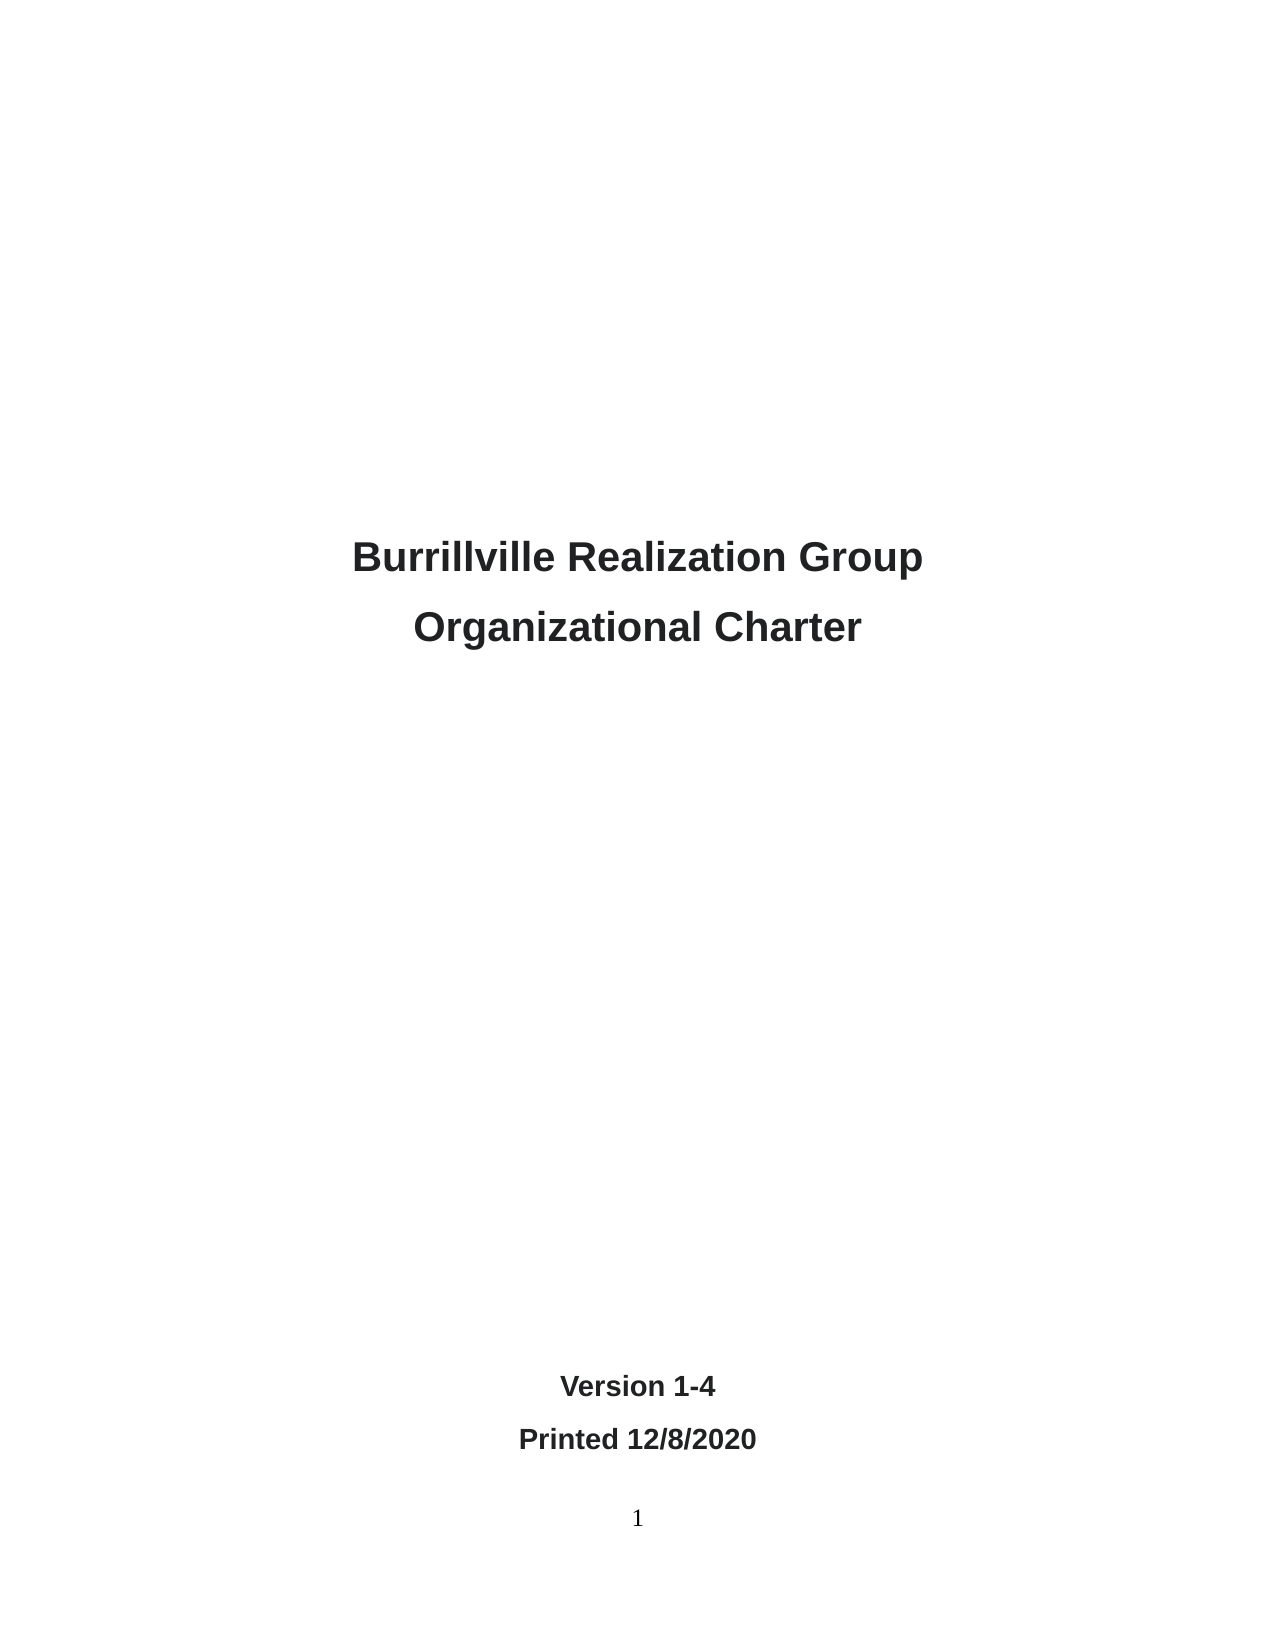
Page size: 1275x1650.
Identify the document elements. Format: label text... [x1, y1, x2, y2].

text Burrillville Realization Group [118, 533, 1157, 581]
text Organizational Charter [118, 602, 1157, 650]
text Version 1-4 [118, 1369, 1157, 1403]
text Printed 12/8/2020 [118, 1422, 1157, 1456]
